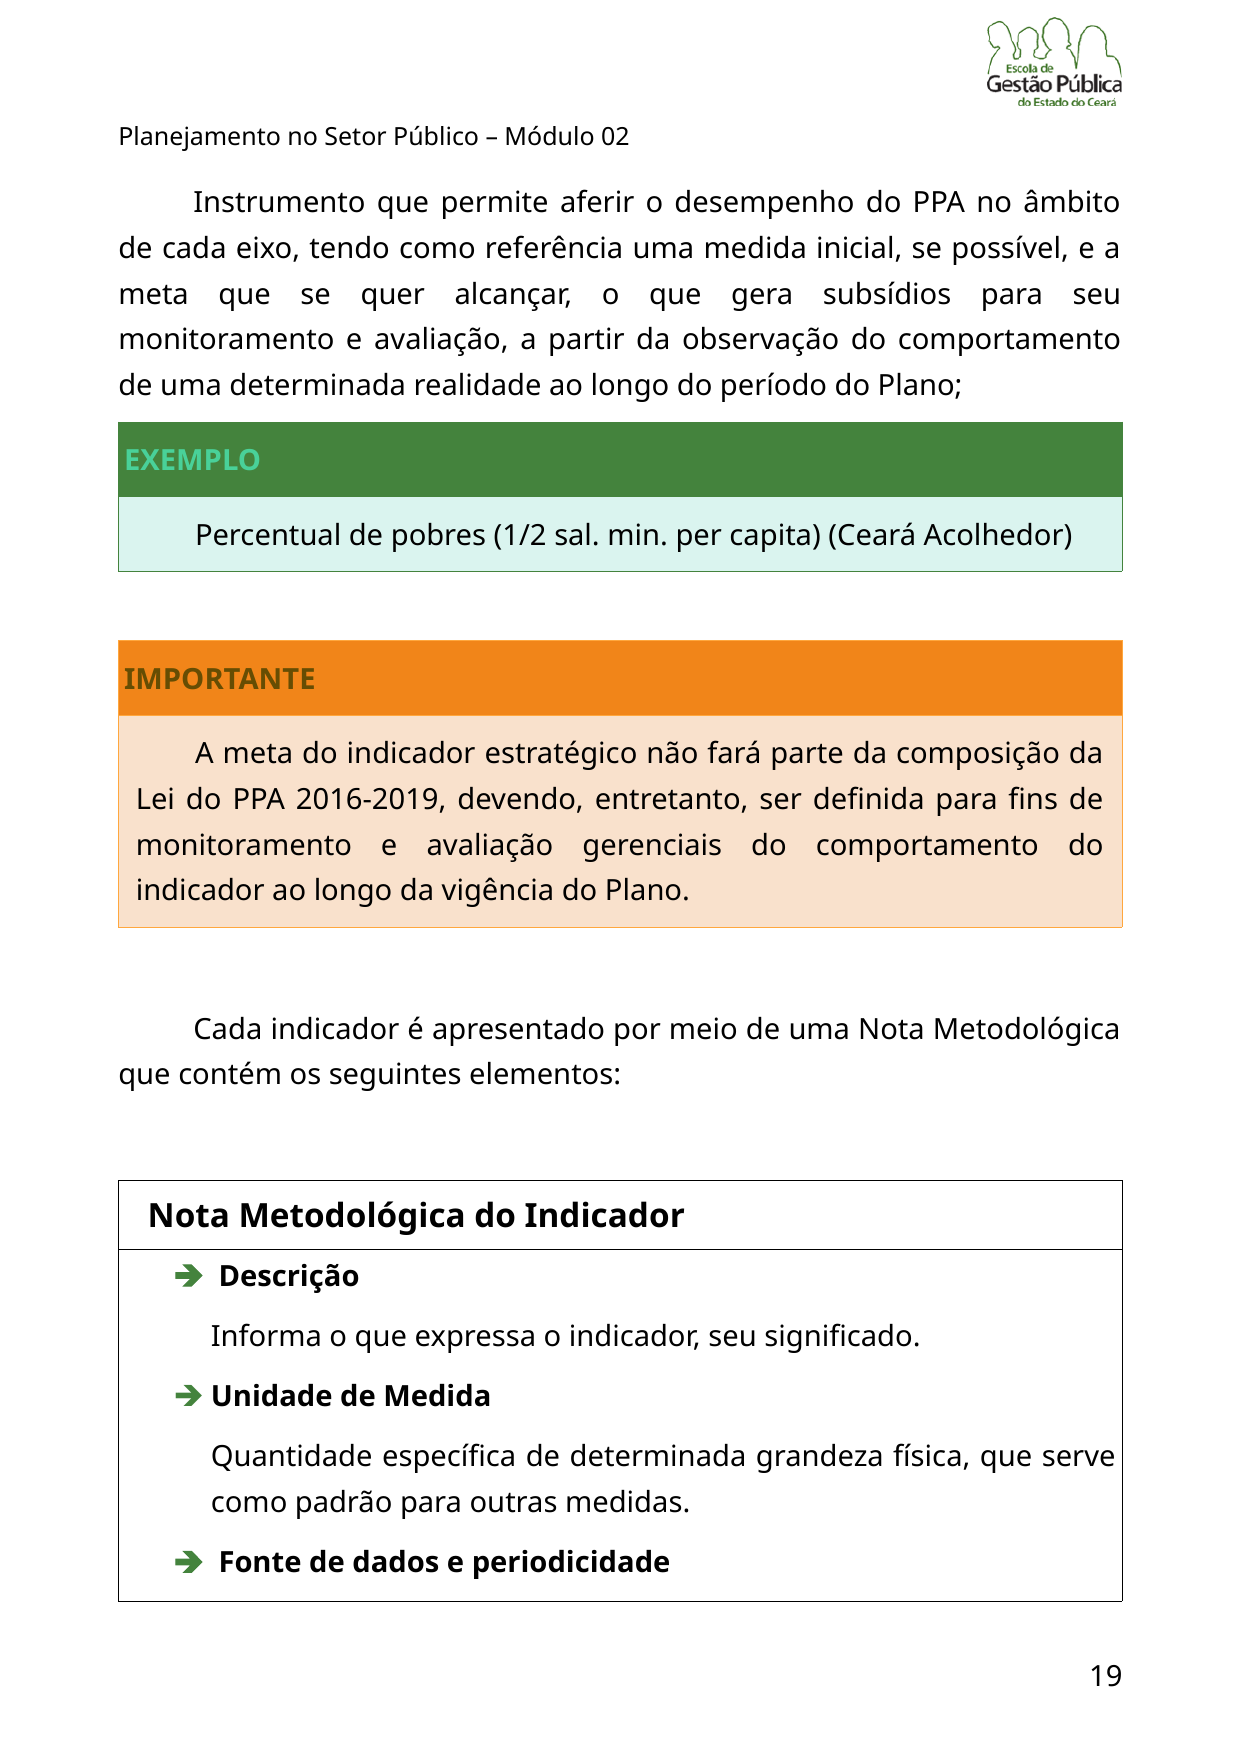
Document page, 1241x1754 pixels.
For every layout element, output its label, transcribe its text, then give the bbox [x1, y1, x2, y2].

table_header EXEMPLO [119, 423, 1122, 496]
text Cada indicador é apresentado por meio de uma Nota Metodológica que contém os seguintes elementos: [118, 1008, 1122, 1093]
table_cell Descrição Informa o que expressa o indicador, seu significado. Unidade de Medida Quantidade específica de determinada grandeza física, que serve como padrão para outras medidas. Fonte de dados e periodicidade [119, 1250, 1122, 1601]
table_header IMPORTANTE [119, 641, 1122, 715]
table_cell A meta do indicador estratégico não fará parte da composição da Lei do PPA 2016-2019, devendo, entretanto, ser definida para fins de monitoramento e avaliação gerenciais do comportamento do indicador ao longo da vigência do Plano. [119, 716, 1122, 927]
picture [118, 17, 1122, 106]
text Instrumento que permite aferir o desempenho do PPA no âmbito de cada eixo, tendo como referência uma medida inicial, se possível, e a meta que se quer alcançar, o que gera subsídios para seu monitoramento e avaliação, a partir da observação do comportamento de uma determinada realidade ao longo do período do Plano; [118, 182, 1122, 404]
table_cell Percentual de pobres (1/2 sal. min. per capita) (Ceará Acolhedor) [119, 497, 1122, 571]
table_header Nota Metodológica do Indicador [119, 1181, 1122, 1249]
